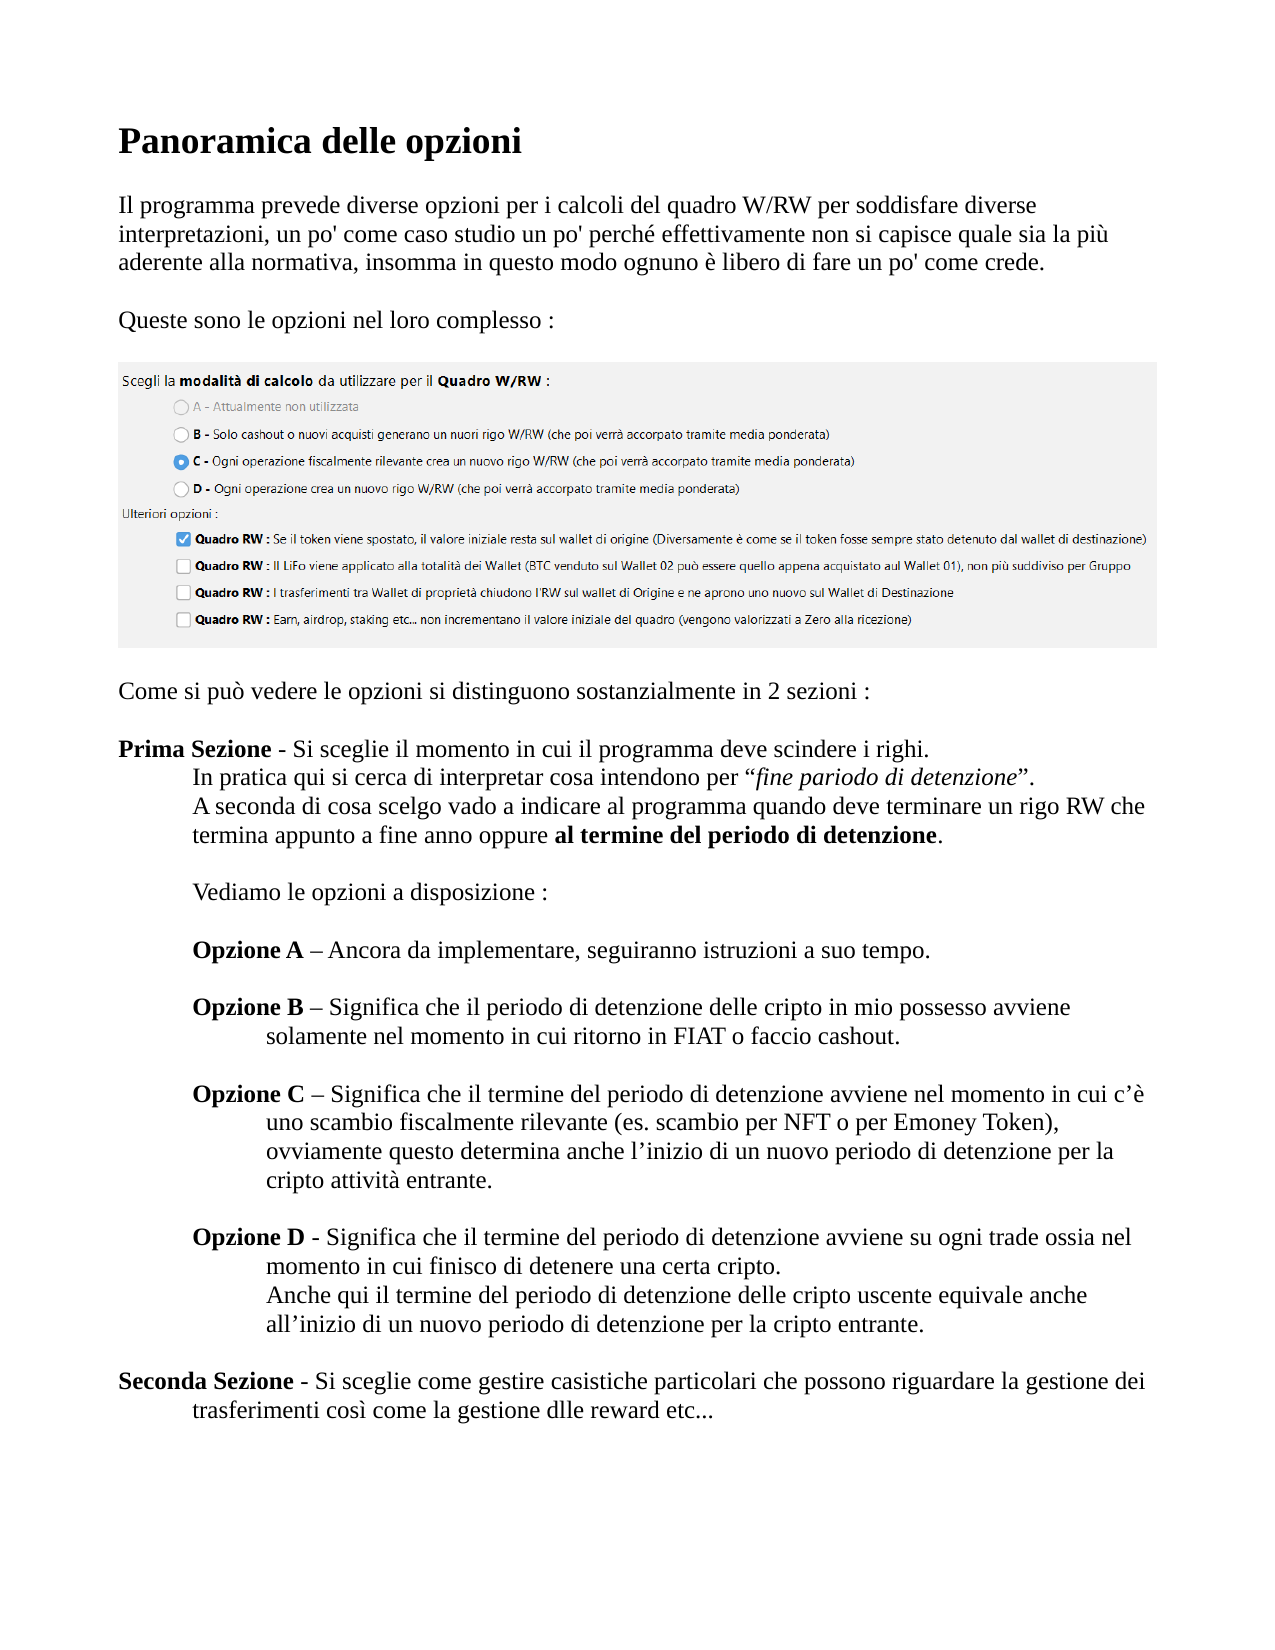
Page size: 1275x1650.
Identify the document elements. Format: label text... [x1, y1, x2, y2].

text Il programma prevede diverse opzioni per i calcoli del quadro W/RW per soddisfare diverse interpretazioni, un po' come caso studio un po' perché effettivamente non si capisce quale sia la più aderente alla normativa, insomma in questo modo ognuno è libero di fare un po' come crede. [118, 190, 1157, 276]
text Come si può vedere le opzioni si distinguono sostanzialmente in 2 sezioni : [118, 676, 1157, 705]
text Opzione A – Ancora da implementare, seguiranno istruzioni a suo tempo. [118, 935, 1157, 964]
text Panoramica delle opzioni [118, 118, 1157, 161]
text Opzione B – Significa che il periodo di detenzione delle cripto in mio possesso avviene solamente nel momento in cui ritorno in FIAT o faccio cashout. [118, 992, 1157, 1050]
text Anche qui il termine del periodo di detenzione delle cripto uscente equivale anche all’inizio di un nuovo periodo di detenzione per la cripto entrante. [118, 1280, 1157, 1337]
text A seconda di cosa scelgo vado a indicare al programma quando deve terminare un rigo RW che termina appunto a fine anno oppure al termine del periodo di detenzione. [118, 791, 1157, 849]
text Vediamo le opzioni a disposizione : [118, 877, 1157, 906]
text Prima Sezione - Si sceglie il momento in cui il programma deve scindere i righi. [118, 734, 1157, 762]
text Queste sono le opzioni nel loro complesso : [118, 305, 1157, 334]
text Opzione C – Significa che il termine del periodo di detenzione avviene nel momento in cui c’è uno scambio fiscalmente rilevante (es. scambio per NFT o per Emoney Token), ovviamente questo determina anche l’inizio di un nuovo periodo di detenzione per la cripto attività entrante. [118, 1079, 1157, 1194]
picture [118, 362, 1157, 648]
text Seconda Sezione - Si sceglie come gestire casistiche particolari che possono riguardare la gestione dei trasferimenti così come la gestione dlle reward etc... [118, 1366, 1157, 1424]
text In pratica qui si cerca di interpretar cosa intendono per “fine pariodo di detenzione”. [118, 762, 1157, 791]
text Opzione D - Significa che il termine del periodo di detenzione avviene su ogni trade ossia nel momento in cui finisco di detenere una certa cripto. [118, 1222, 1157, 1280]
